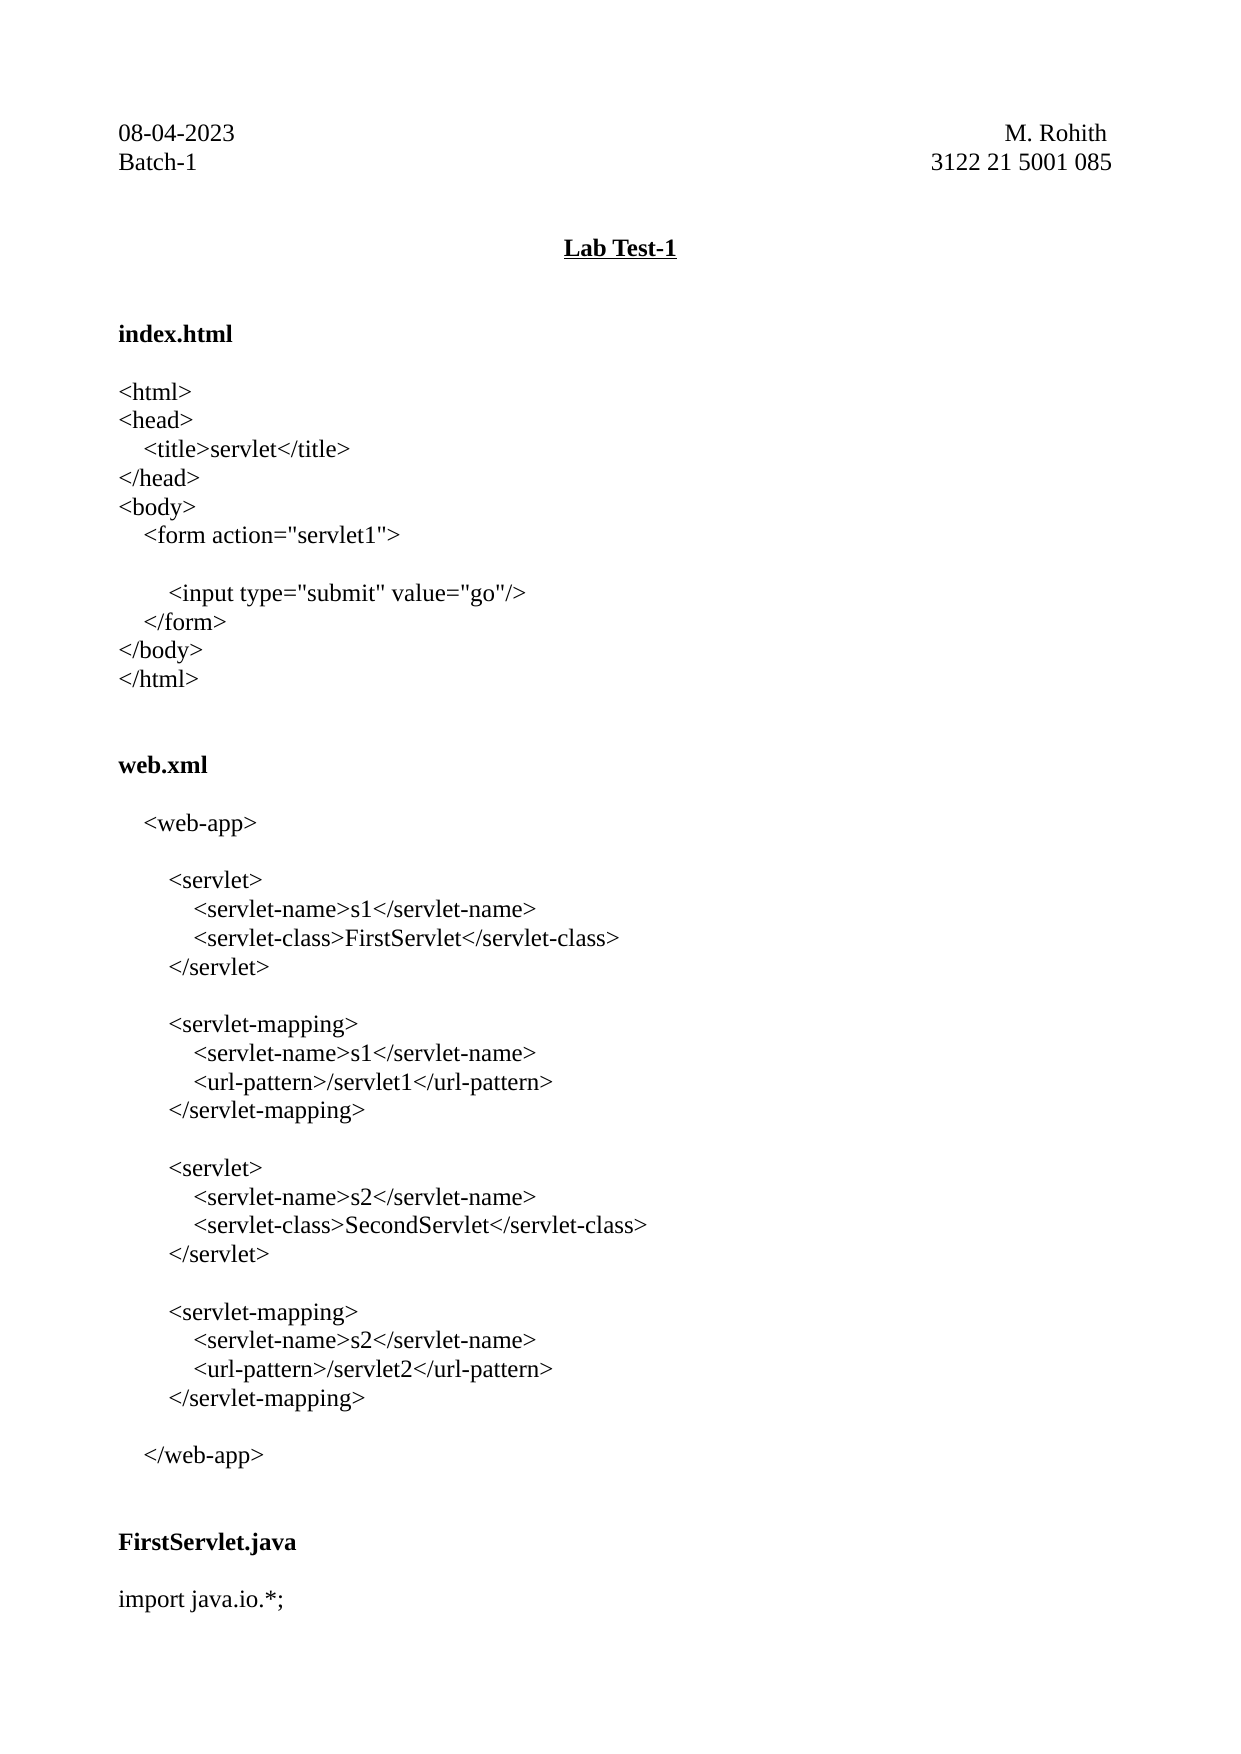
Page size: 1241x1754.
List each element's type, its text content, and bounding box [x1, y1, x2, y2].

text <url-pattern>/servlet1</url-pattern> [118, 1067, 1122, 1096]
text <servlet> [118, 1153, 1122, 1182]
text </servlet-mapping> [118, 1096, 1122, 1124]
text </head> [118, 463, 1122, 492]
text index.html [118, 319, 1122, 348]
text </html> [118, 664, 1122, 693]
text FirstServlet.java [118, 1527, 1122, 1556]
text <servlet-class>FirstServlet</servlet-class> [118, 923, 1122, 952]
text 08-04-2023 M. Rohith [118, 118, 1122, 147]
text <servlet-class>SecondServlet</servlet-class> [118, 1211, 1122, 1239]
text <servlet-mapping> [118, 1297, 1122, 1326]
text <servlet-name>s1</servlet-name> [118, 1038, 1122, 1067]
text Lab Test-1 [118, 233, 1122, 262]
text <html> [118, 377, 1122, 406]
text <web-app> [118, 808, 1122, 837]
text <servlet-name>s2</servlet-name> [118, 1326, 1122, 1354]
text <body> [118, 492, 1122, 521]
text web.xml [118, 751, 1122, 779]
text <title>servlet</title> [118, 434, 1122, 463]
text <servlet-name>s2</servlet-name> [118, 1182, 1122, 1211]
text <url-pattern>/servlet2</url-pattern> [118, 1354, 1122, 1383]
text </servlet-mapping> [118, 1383, 1122, 1412]
text <servlet> [118, 866, 1122, 894]
text </body> [118, 636, 1122, 664]
text <form action="servlet1"> [118, 521, 1122, 549]
text <head> [118, 406, 1122, 434]
text <input type="submit" value="go"/> [118, 578, 1122, 607]
text </servlet> [118, 1239, 1122, 1268]
text import java.io.*; [118, 1584, 1122, 1613]
text </servlet> [118, 952, 1122, 981]
text </web-app> [118, 1441, 1122, 1469]
text Batch-1 3122 21 5001 085 [118, 147, 1122, 176]
text <servlet-name>s1</servlet-name> [118, 894, 1122, 923]
text </form> [118, 607, 1122, 636]
text <servlet-mapping> [118, 1009, 1122, 1038]
